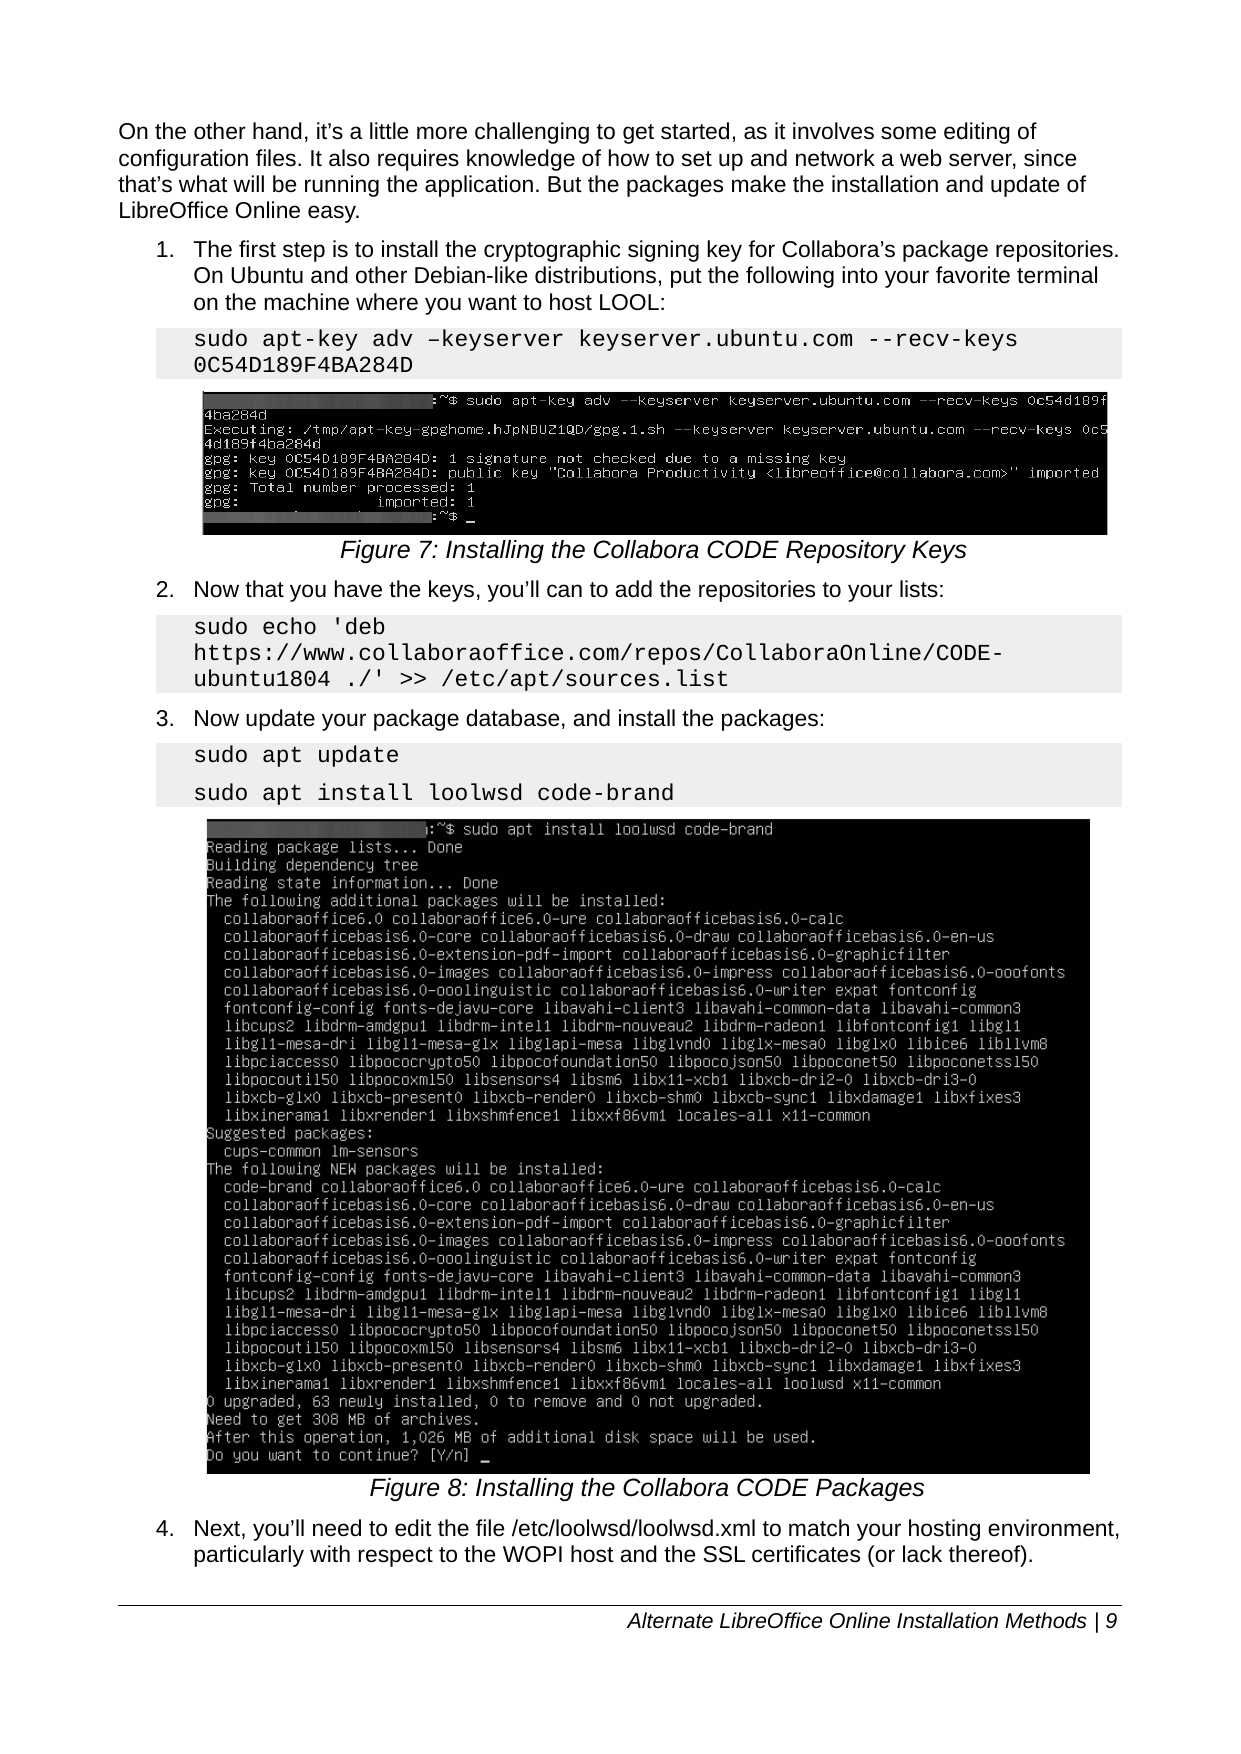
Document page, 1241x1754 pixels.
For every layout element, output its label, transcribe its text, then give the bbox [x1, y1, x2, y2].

list Now that you have the keys, you’ll can to add the repositories to your lists: [156, 576, 1122, 602]
picture [202, 391, 1108, 535]
list sudo echo 'deb https://www.collaboraoffice.com/repos/CollaboraOnline/CODE-ubuntu1804 ./' >> /etc/apt/sources.list [156, 615, 1122, 693]
list sudo apt-key adv –keyserver keyserver.ubuntu.com --recv-keys 0C54D189F4BA284D [156, 328, 1122, 379]
list The first step is to install the cryptographic signing key for Collabora’s package repositories. On Ubuntu and other Debian-like distributions, put the following into your favorite terminal on the machine where you want to host LOOL: [156, 236, 1122, 315]
list sudo apt install loolwsd code-brand [156, 781, 1122, 807]
list Now update your package database, and install the packages: [156, 704, 1122, 731]
list Figure 7: Installing the Collabora CODE Repository Keys [193, 391, 1117, 564]
list Next, you’ll need to edit the file /etc/loolwsd/loolwsd.xml to match your hosting environment, particularly with respect to the WOPI host and the SSL certificates (or lack thereof). [156, 1515, 1122, 1567]
list sudo apt update [156, 743, 1122, 769]
list Figure 8: Installing the Collabora CODE Packages [193, 819, 1104, 1502]
text On the other hand, it’s a little more challenging to get started, as it involves some editing of configuration files. It also requires knowledge of how to set up and network a web server, since that’s what will be running the application. But the packages make the installation and update of LibreOffice Online easy. [118, 118, 1122, 223]
picture [206, 818, 1090, 1474]
